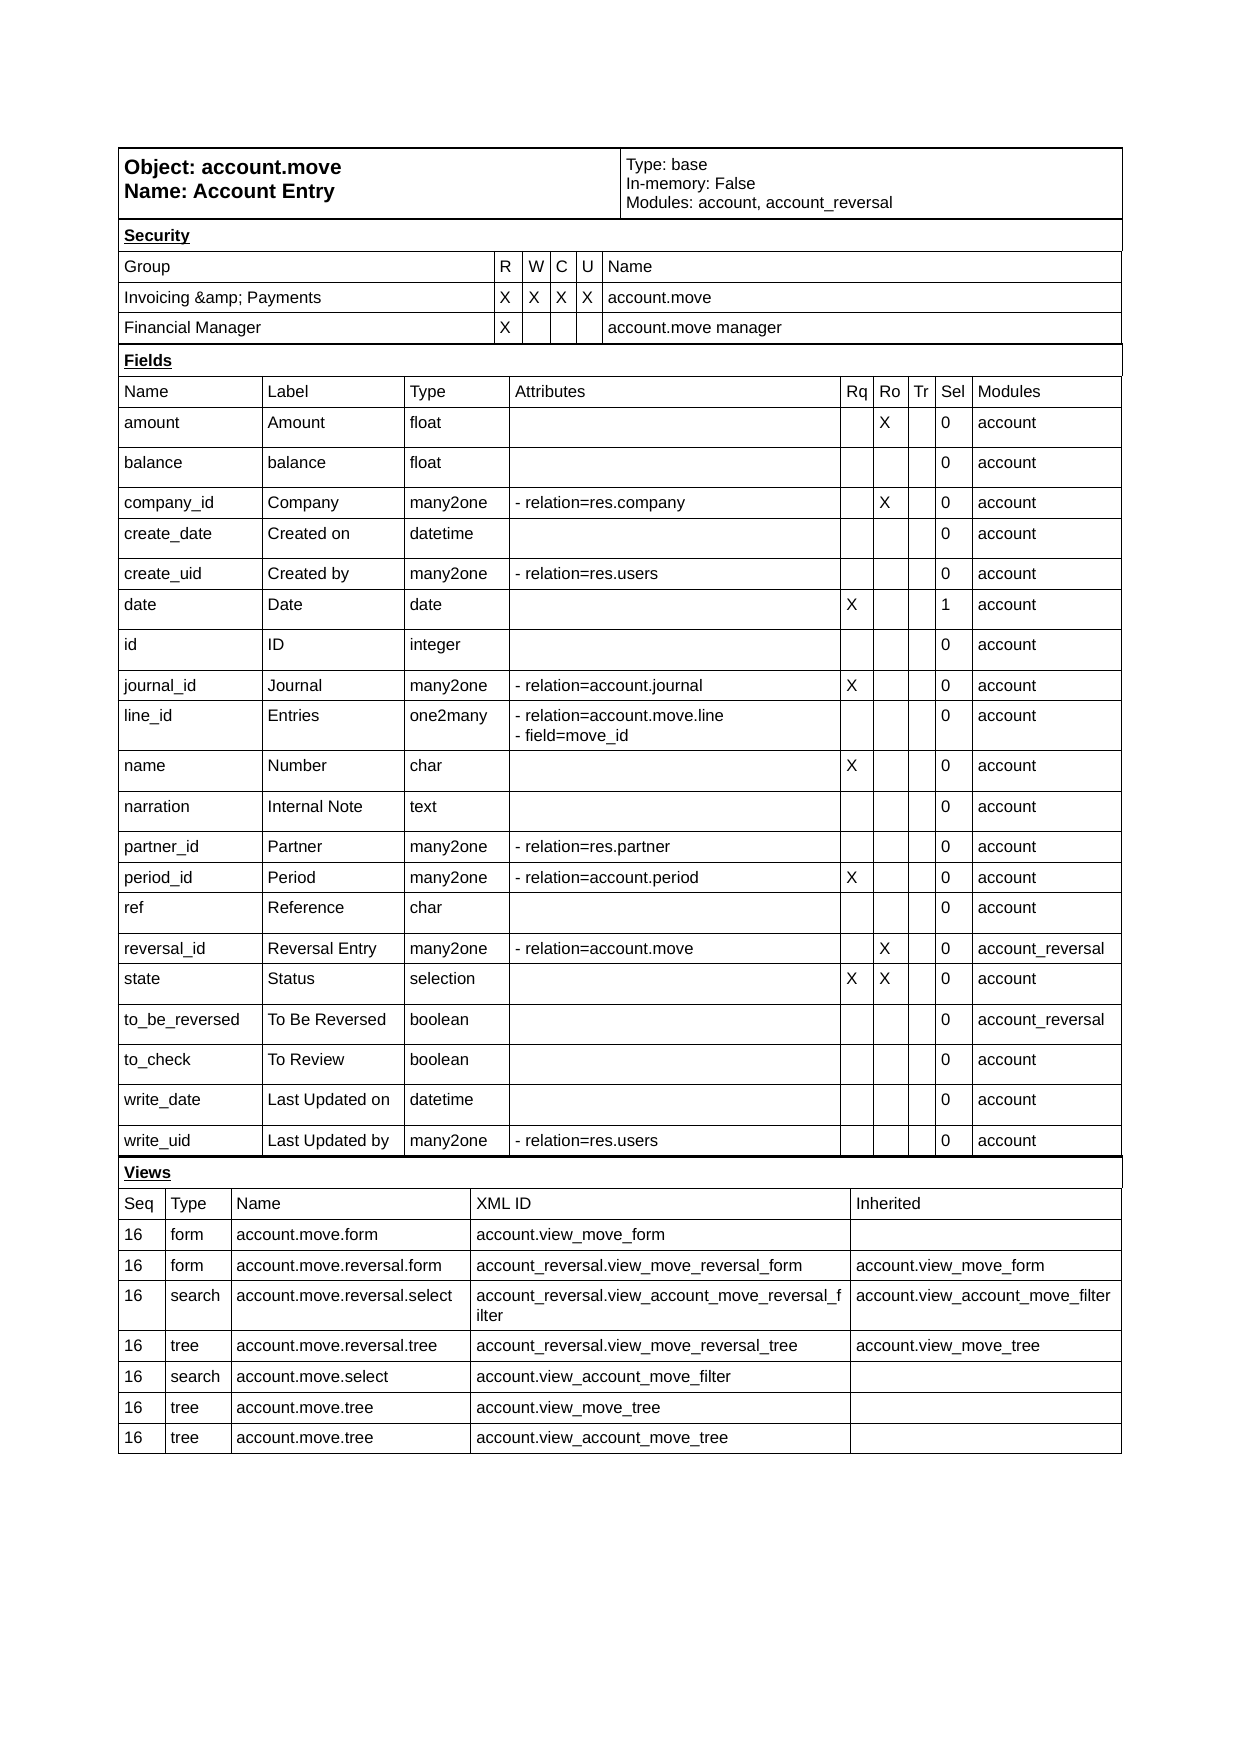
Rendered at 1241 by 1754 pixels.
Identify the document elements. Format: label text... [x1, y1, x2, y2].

table_cell account [973, 893, 1121, 933]
table_cell [523, 313, 550, 343]
table_cell 0 [936, 701, 972, 750]
table_cell Internal Note [263, 792, 404, 831]
table_cell account.view_move_tree [471, 1393, 850, 1422]
table_cell [551, 313, 576, 343]
table_cell 0 [936, 1005, 972, 1044]
table_cell [909, 1126, 935, 1155]
table_header Type [405, 377, 509, 407]
table_header Sel [936, 377, 972, 407]
table_cell account.move [603, 283, 1121, 312]
table_cell [851, 1424, 1121, 1453]
table_cell [841, 408, 873, 447]
table_cell [841, 701, 873, 750]
table_cell to_be_reversed [119, 1005, 262, 1044]
table_cell ref [119, 893, 262, 933]
table_cell 0 [936, 863, 972, 892]
table_cell [510, 1045, 840, 1084]
table_cell [909, 448, 935, 487]
table_cell [841, 1045, 873, 1084]
table_cell [909, 893, 935, 933]
table_cell 16 [119, 1424, 165, 1453]
table_cell [841, 448, 873, 487]
table_cell [874, 559, 908, 589]
table_header Inherited [851, 1189, 1121, 1219]
table_cell [510, 1005, 840, 1044]
table_cell company_id [119, 488, 262, 518]
table_cell 0 [936, 448, 972, 487]
table_cell [909, 1045, 935, 1084]
table_cell account [973, 964, 1121, 1004]
table_cell X [577, 283, 602, 312]
table_header Ro [874, 377, 908, 407]
table_header Modules [973, 377, 1121, 407]
table_cell Entries [263, 701, 404, 750]
table_cell balance [119, 448, 262, 487]
table_cell [909, 701, 935, 750]
table_cell - relation=res.users [510, 559, 840, 589]
table_cell 0 [936, 1126, 972, 1155]
table_cell X [874, 934, 908, 963]
table_cell [841, 832, 873, 862]
table_cell form [166, 1251, 231, 1280]
table_cell 0 [936, 792, 972, 831]
table_cell X [523, 283, 550, 312]
table_cell - relation=res.company [510, 488, 840, 518]
table_cell To Review [263, 1045, 404, 1084]
table_cell [909, 630, 935, 669]
table_cell X [874, 408, 908, 447]
table_cell selection [405, 964, 509, 1004]
table_cell account.move.reversal.form [232, 1251, 470, 1280]
table_cell text [405, 792, 509, 831]
table_cell 0 [936, 1085, 972, 1124]
table_cell X [841, 590, 873, 629]
table_cell [510, 792, 840, 831]
table_cell many2one [405, 559, 509, 589]
table_cell line_id [119, 701, 262, 750]
table_cell [874, 893, 908, 933]
table_cell [841, 792, 873, 831]
table_cell [874, 590, 908, 629]
table_cell boolean [405, 1045, 509, 1084]
table_cell Journal [263, 671, 404, 700]
table_cell 0 [936, 832, 972, 862]
table_header Object: account.move Name: Account Entry [119, 149, 620, 218]
table_cell [909, 488, 935, 518]
table_cell X [841, 671, 873, 700]
table_cell account.view_move_form [471, 1220, 850, 1250]
table_header Fields [119, 345, 1122, 376]
table_cell Number [263, 751, 404, 791]
table_cell account.view_move_form [851, 1251, 1121, 1280]
table_cell account [973, 519, 1121, 558]
table_cell Period [263, 863, 404, 892]
table_cell account.move.select [232, 1362, 470, 1392]
table_cell [909, 1085, 935, 1124]
table_cell - relation=account.move [510, 934, 840, 963]
table_cell datetime [405, 519, 509, 558]
table_cell [851, 1220, 1121, 1250]
table_header Group [119, 252, 494, 282]
table_cell many2one [405, 934, 509, 963]
table_cell account [973, 671, 1121, 700]
table_cell - relation=account.period [510, 863, 840, 892]
table_cell [841, 488, 873, 518]
table_cell Last Updated on [263, 1085, 404, 1124]
table_header Name [603, 252, 1121, 282]
table_cell To Be Reversed [263, 1005, 404, 1044]
table_cell [909, 671, 935, 700]
table_cell Date [263, 590, 404, 629]
table_header Seq [119, 1189, 165, 1219]
table_cell 0 [936, 964, 972, 1004]
table_cell account.move.reversal.tree [232, 1331, 470, 1361]
table_cell 1 [936, 590, 972, 629]
table_cell account_reversal.view_account_move_reversal_filter [471, 1281, 850, 1330]
table_cell boolean [405, 1005, 509, 1044]
table_cell reversal_id [119, 934, 262, 963]
table_cell account.move.form [232, 1220, 470, 1250]
table_cell [510, 893, 840, 933]
table_cell X [841, 863, 873, 892]
table_cell account [973, 559, 1121, 589]
table_cell account [973, 590, 1121, 629]
table_cell Created on [263, 519, 404, 558]
table_cell [909, 408, 935, 447]
table_cell [841, 1126, 873, 1155]
table_cell [851, 1362, 1121, 1392]
table_cell account.view_account_move_filter [471, 1362, 850, 1392]
table_cell [909, 964, 935, 1004]
table_cell create_uid [119, 559, 262, 589]
table_cell [510, 448, 840, 487]
table_cell account_reversal.view_move_reversal_form [471, 1251, 850, 1280]
table_cell [874, 630, 908, 669]
table_cell [841, 630, 873, 669]
table_header U [577, 252, 602, 282]
table_cell 16 [119, 1281, 165, 1330]
table_cell X [874, 964, 908, 1004]
table_cell name [119, 751, 262, 791]
table_cell account [973, 751, 1121, 791]
table_header XML ID [471, 1189, 850, 1219]
table_header Type [166, 1189, 231, 1219]
table_cell [510, 630, 840, 669]
table_cell [841, 1085, 873, 1124]
table_cell form [166, 1220, 231, 1250]
table_cell many2one [405, 863, 509, 892]
table_cell one2many [405, 701, 509, 750]
table_cell Invoicing &amp; Payments [119, 283, 494, 312]
table_cell 0 [936, 893, 972, 933]
table_cell [510, 964, 840, 1004]
table_cell Reference [263, 893, 404, 933]
table_cell 16 [119, 1362, 165, 1392]
table_cell ID [263, 630, 404, 669]
table_cell datetime [405, 1085, 509, 1124]
table_cell search [166, 1281, 231, 1330]
table_cell account [973, 863, 1121, 892]
table_cell account.view_account_move_filter [851, 1281, 1121, 1330]
table_cell [874, 863, 908, 892]
table_cell 0 [936, 751, 972, 791]
table_cell [510, 408, 840, 447]
table_cell Partner [263, 832, 404, 862]
table_cell X [495, 313, 522, 343]
table_cell search [166, 1362, 231, 1392]
table_cell 0 [936, 934, 972, 963]
table_cell create_date [119, 519, 262, 558]
table_cell [909, 1005, 935, 1044]
table_cell many2one [405, 832, 509, 862]
table_cell [510, 519, 840, 558]
table_cell tree [166, 1393, 231, 1422]
table_cell account [973, 792, 1121, 831]
table_cell account [973, 488, 1121, 518]
table_cell [874, 448, 908, 487]
table_cell [909, 519, 935, 558]
table_cell [874, 1085, 908, 1124]
table_cell write_uid [119, 1126, 262, 1155]
table_cell account [973, 408, 1121, 447]
table_cell Financial Manager [119, 313, 494, 343]
table_cell X [841, 964, 873, 1004]
table_cell 0 [936, 630, 972, 669]
table_cell 0 [936, 488, 972, 518]
table_cell many2one [405, 671, 509, 700]
table_cell Last Updated by [263, 1126, 404, 1155]
table_cell - relation=res.users [510, 1126, 840, 1155]
table_cell 0 [936, 519, 972, 558]
table_cell 16 [119, 1393, 165, 1422]
table_header Rq [841, 377, 873, 407]
table_cell [909, 590, 935, 629]
table_cell many2one [405, 1126, 509, 1155]
table_cell journal_id [119, 671, 262, 700]
table_cell id [119, 630, 262, 669]
table_cell [851, 1393, 1121, 1422]
table_cell [874, 832, 908, 862]
table_cell [841, 519, 873, 558]
table_cell account [973, 448, 1121, 487]
table_cell many2one [405, 488, 509, 518]
table_cell - relation=account.journal [510, 671, 840, 700]
table_cell [874, 792, 908, 831]
table_cell 16 [119, 1251, 165, 1280]
table_cell tree [166, 1424, 231, 1453]
table_cell Status [263, 964, 404, 1004]
table_cell account [973, 1126, 1121, 1155]
table_cell [909, 863, 935, 892]
table_cell - relation=account.move.line - field=move_id [510, 701, 840, 750]
table_cell account [973, 630, 1121, 669]
table_cell 16 [119, 1331, 165, 1361]
table_cell [841, 559, 873, 589]
table_cell Created by [263, 559, 404, 589]
table_cell [874, 751, 908, 791]
table_cell account.move manager [603, 313, 1121, 343]
table_cell X [551, 283, 576, 312]
table_cell Amount [263, 408, 404, 447]
table_cell [909, 559, 935, 589]
table_header Attributes [510, 377, 840, 407]
table_header Tr [909, 377, 935, 407]
table_cell account [973, 1045, 1121, 1084]
table_cell [909, 832, 935, 862]
table_cell write_date [119, 1085, 262, 1124]
table_cell 0 [936, 1045, 972, 1084]
table_cell to_check [119, 1045, 262, 1084]
table_cell account_reversal [973, 1005, 1121, 1044]
table_cell 0 [936, 671, 972, 700]
table_cell 0 [936, 559, 972, 589]
table_cell float [405, 408, 509, 447]
table_cell account.view_move_tree [851, 1331, 1121, 1361]
table_header C [551, 252, 576, 282]
table_cell [874, 701, 908, 750]
table_cell [841, 1005, 873, 1044]
table_cell 16 [119, 1220, 165, 1250]
table_cell account_reversal [973, 934, 1121, 963]
table_cell account.move.tree [232, 1424, 470, 1453]
table_cell date [405, 590, 509, 629]
table_cell X [495, 283, 522, 312]
table_cell account [973, 832, 1121, 862]
table_cell narration [119, 792, 262, 831]
table_header Label [263, 377, 404, 407]
table_cell 0 [936, 408, 972, 447]
table_cell [909, 792, 935, 831]
table_cell [874, 1126, 908, 1155]
table_cell account.view_account_move_tree [471, 1424, 850, 1453]
table_cell [841, 893, 873, 933]
table_cell account_reversal.view_move_reversal_tree [471, 1331, 850, 1361]
table_cell [874, 1005, 908, 1044]
table_cell X [841, 751, 873, 791]
table_cell char [405, 751, 509, 791]
table_cell partner_id [119, 832, 262, 862]
table_cell account [973, 1085, 1121, 1124]
table_cell float [405, 448, 509, 487]
table_header Type: base In-memory: False Modules: account, account_reversal [621, 149, 1122, 218]
table_header W [523, 252, 550, 282]
table_cell [510, 590, 840, 629]
table_cell amount [119, 408, 262, 447]
table_cell [874, 671, 908, 700]
table_cell [510, 1085, 840, 1124]
table_cell account.move.reversal.select [232, 1281, 470, 1330]
table_cell [909, 751, 935, 791]
table_cell period_id [119, 863, 262, 892]
table_cell [841, 934, 873, 963]
table_cell [909, 934, 935, 963]
table_cell char [405, 893, 509, 933]
table_cell [577, 313, 602, 343]
table_cell Company [263, 488, 404, 518]
table_header Name [119, 377, 262, 407]
table_header R [495, 252, 522, 282]
table_cell - relation=res.partner [510, 832, 840, 862]
table_cell date [119, 590, 262, 629]
table_cell account.move.tree [232, 1393, 470, 1422]
table_cell X [874, 488, 908, 518]
table_cell balance [263, 448, 404, 487]
table_cell [874, 1045, 908, 1084]
table_header Name [232, 1189, 470, 1219]
table_cell tree [166, 1331, 231, 1361]
table_cell integer [405, 630, 509, 669]
table_header Views [119, 1158, 1122, 1188]
table_cell state [119, 964, 262, 1004]
table_cell account [973, 701, 1121, 750]
table_cell [510, 751, 840, 791]
table_cell Reversal Entry [263, 934, 404, 963]
table_cell [874, 519, 908, 558]
table_header Security [119, 220, 1122, 251]
